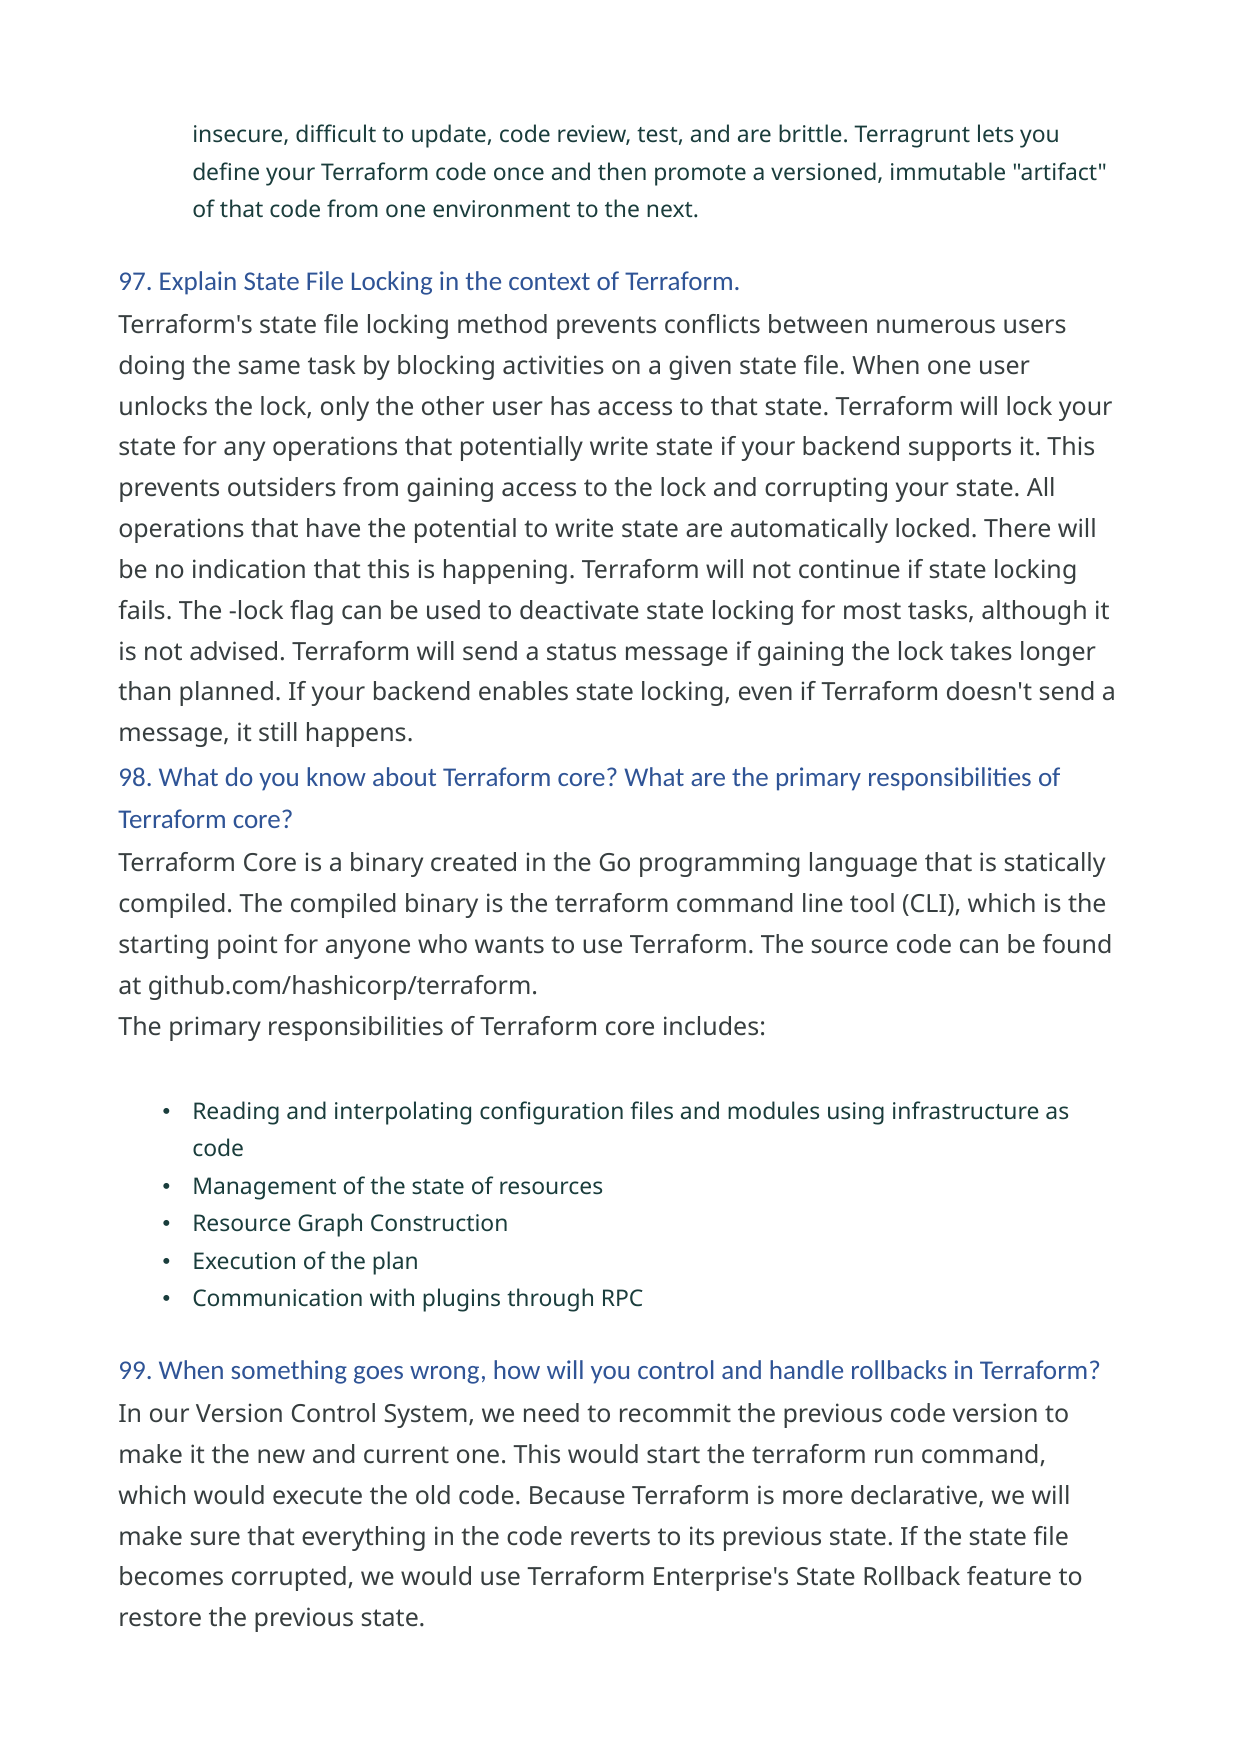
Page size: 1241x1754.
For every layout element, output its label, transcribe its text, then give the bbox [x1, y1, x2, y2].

list insecure, difficult to update, code review, test, and are brittle. Terragrunt lets you define your Terraform code once and then promote a versioned, immutable "artifact" of that code from one environment to the next. [162, 118, 1122, 224]
text In our Version Control System, we need to recommit the previous code version to make it the new and current one. This would start the terraform run command, which would execute the old code. Because Terraform is more declarative, we will make sure that everything in the code reverts to its previous state. If the state file becomes corrupted, we would use Terraform Enterprise's State Rollback feature to restore the previous state. [118, 1396, 1122, 1634]
subtitle 97. Explain State File Locking in the context of Terraform. [118, 264, 1122, 297]
subtitle 99. When something goes wrong, how will you control and handle rollbacks in Terraform? [118, 1353, 1122, 1386]
list Management of the state of resources [162, 1170, 1122, 1201]
text Terraform's state file locking method prevents conflicts between numerous users doing the same task by blocking activities on a given state file. When one user unlocks the lock, only the other user has access to that state. Terraform will lock your state for any operations that potentially write state if your backend supports it. This prevents outsiders from gaining access to the lock and corrupting your state. All operations that have the potential to write state are automatically locked. There will be no indication that this is happening. Terraform will not continue if state locking fails. The -lock flag can be used to deactivate state locking for most tasks, although it is not advised. Terraform will send a status message if gaining the lock takes longer than planned. If your backend enables state locking, even if Terraform doesn't send a message, it still happens. [118, 306, 1122, 749]
text Terraform Core is a binary created in the Go programming language that is statically compiled. The compiled binary is the terraform command line tool (CLI), which is the starting point for anyone who wants to use Terraform. The source code can be found at github.com/hashicorp/terraform. [118, 845, 1122, 1001]
list Resource Graph Construction [162, 1207, 1122, 1238]
list Execution of the plan [162, 1245, 1122, 1276]
text The primary responsibilities of Terraform core includes: [118, 1008, 1122, 1042]
list Communication with plugins through RPC [162, 1282, 1122, 1313]
list Reading and interpolating configuration files and modules using infrastructure as code [162, 1095, 1122, 1163]
subtitle 98. What do you know about Terraform core? What are the primary responsibilities of Terraform core? [118, 760, 1122, 835]
